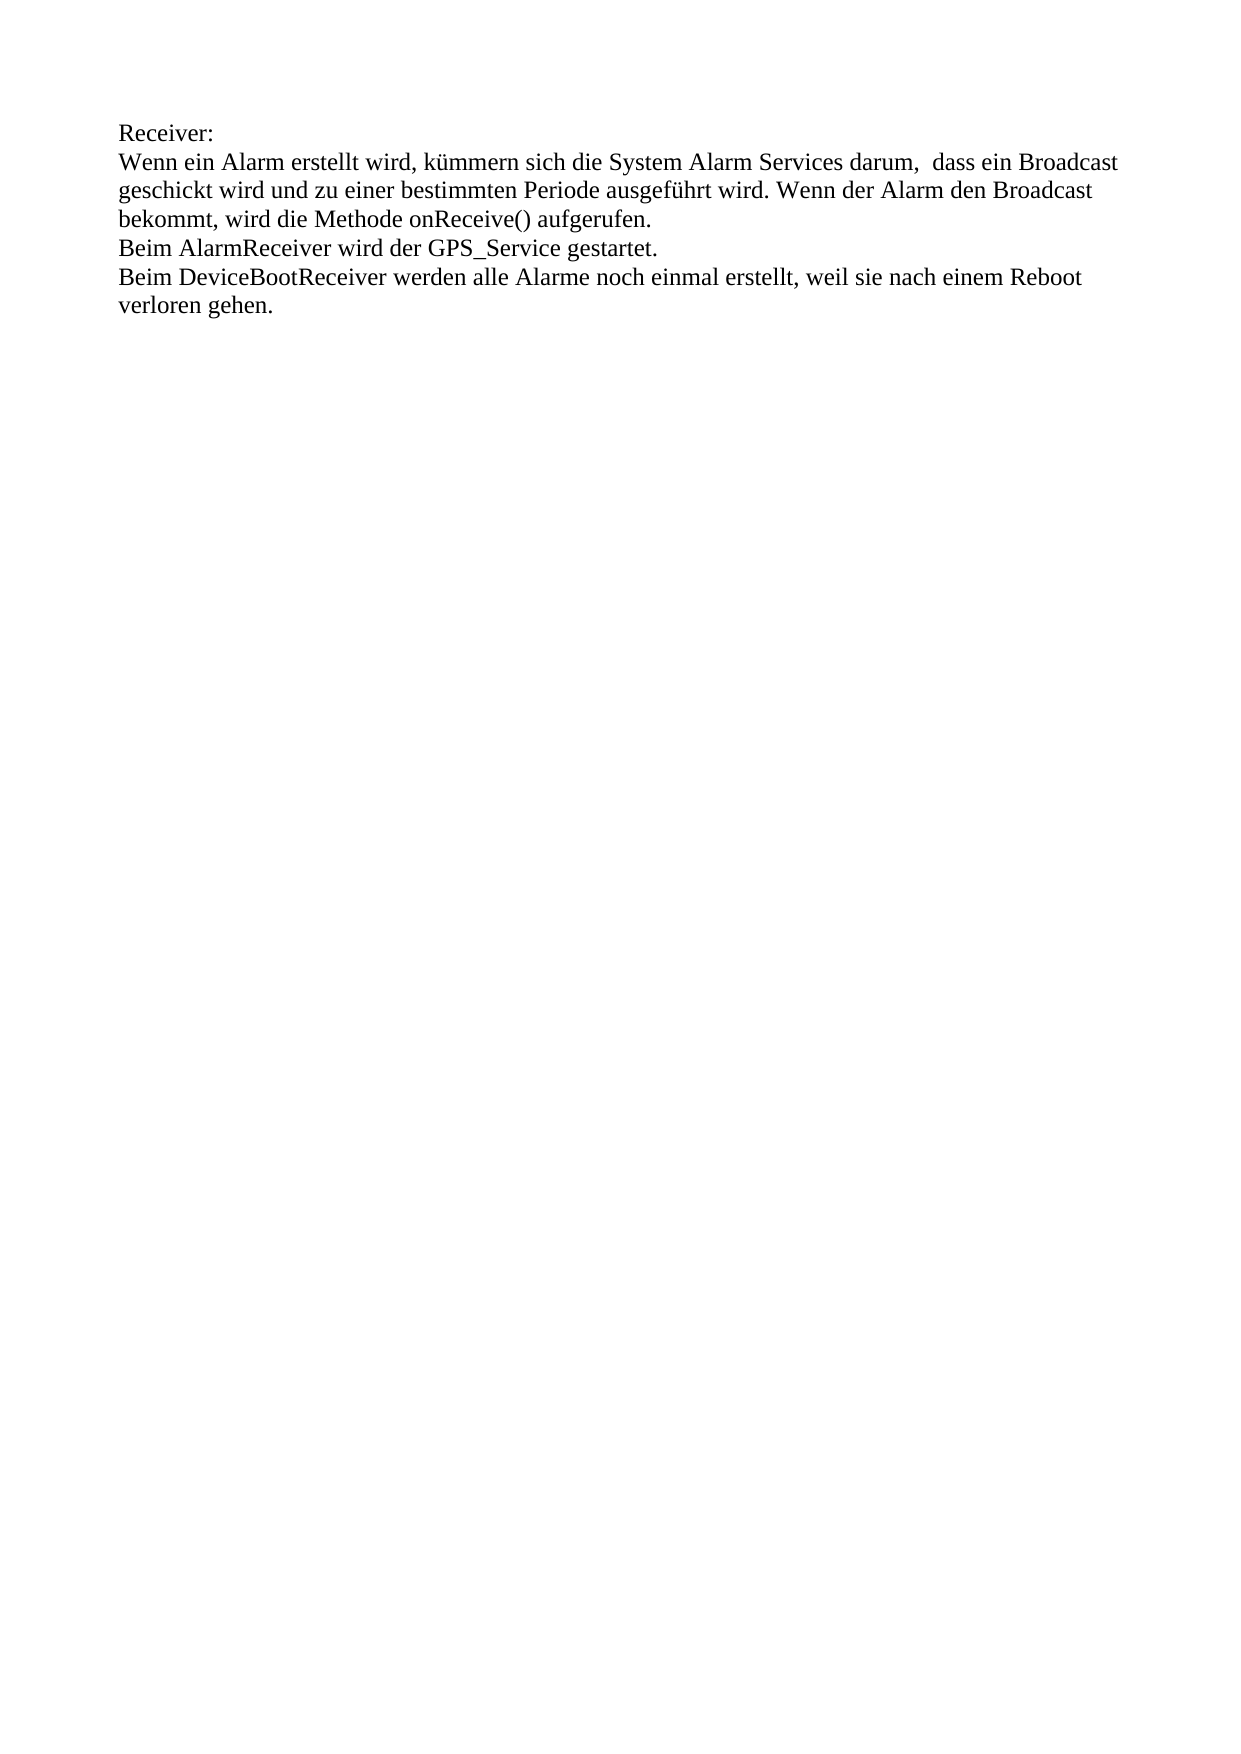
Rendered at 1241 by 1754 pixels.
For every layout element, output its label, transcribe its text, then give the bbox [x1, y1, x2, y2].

text Receiver: [118, 118, 1122, 147]
text Beim AlarmReceiver wird der GPS_Service gestartet. [118, 233, 1122, 262]
text Beim DeviceBootReceiver werden alle Alarme noch einmal erstellt, weil sie nach einem Reboot verloren gehen. [118, 262, 1122, 319]
text Wenn ein Alarm erstellt wird, kümmern sich die System Alarm Services darum, dass ein Broadcast geschickt wird und zu einer bestimmten Periode ausgeführt wird. Wenn der Alarm den Broadcast bekommt, wird die Methode onReceive() aufgerufen. [118, 147, 1122, 233]
